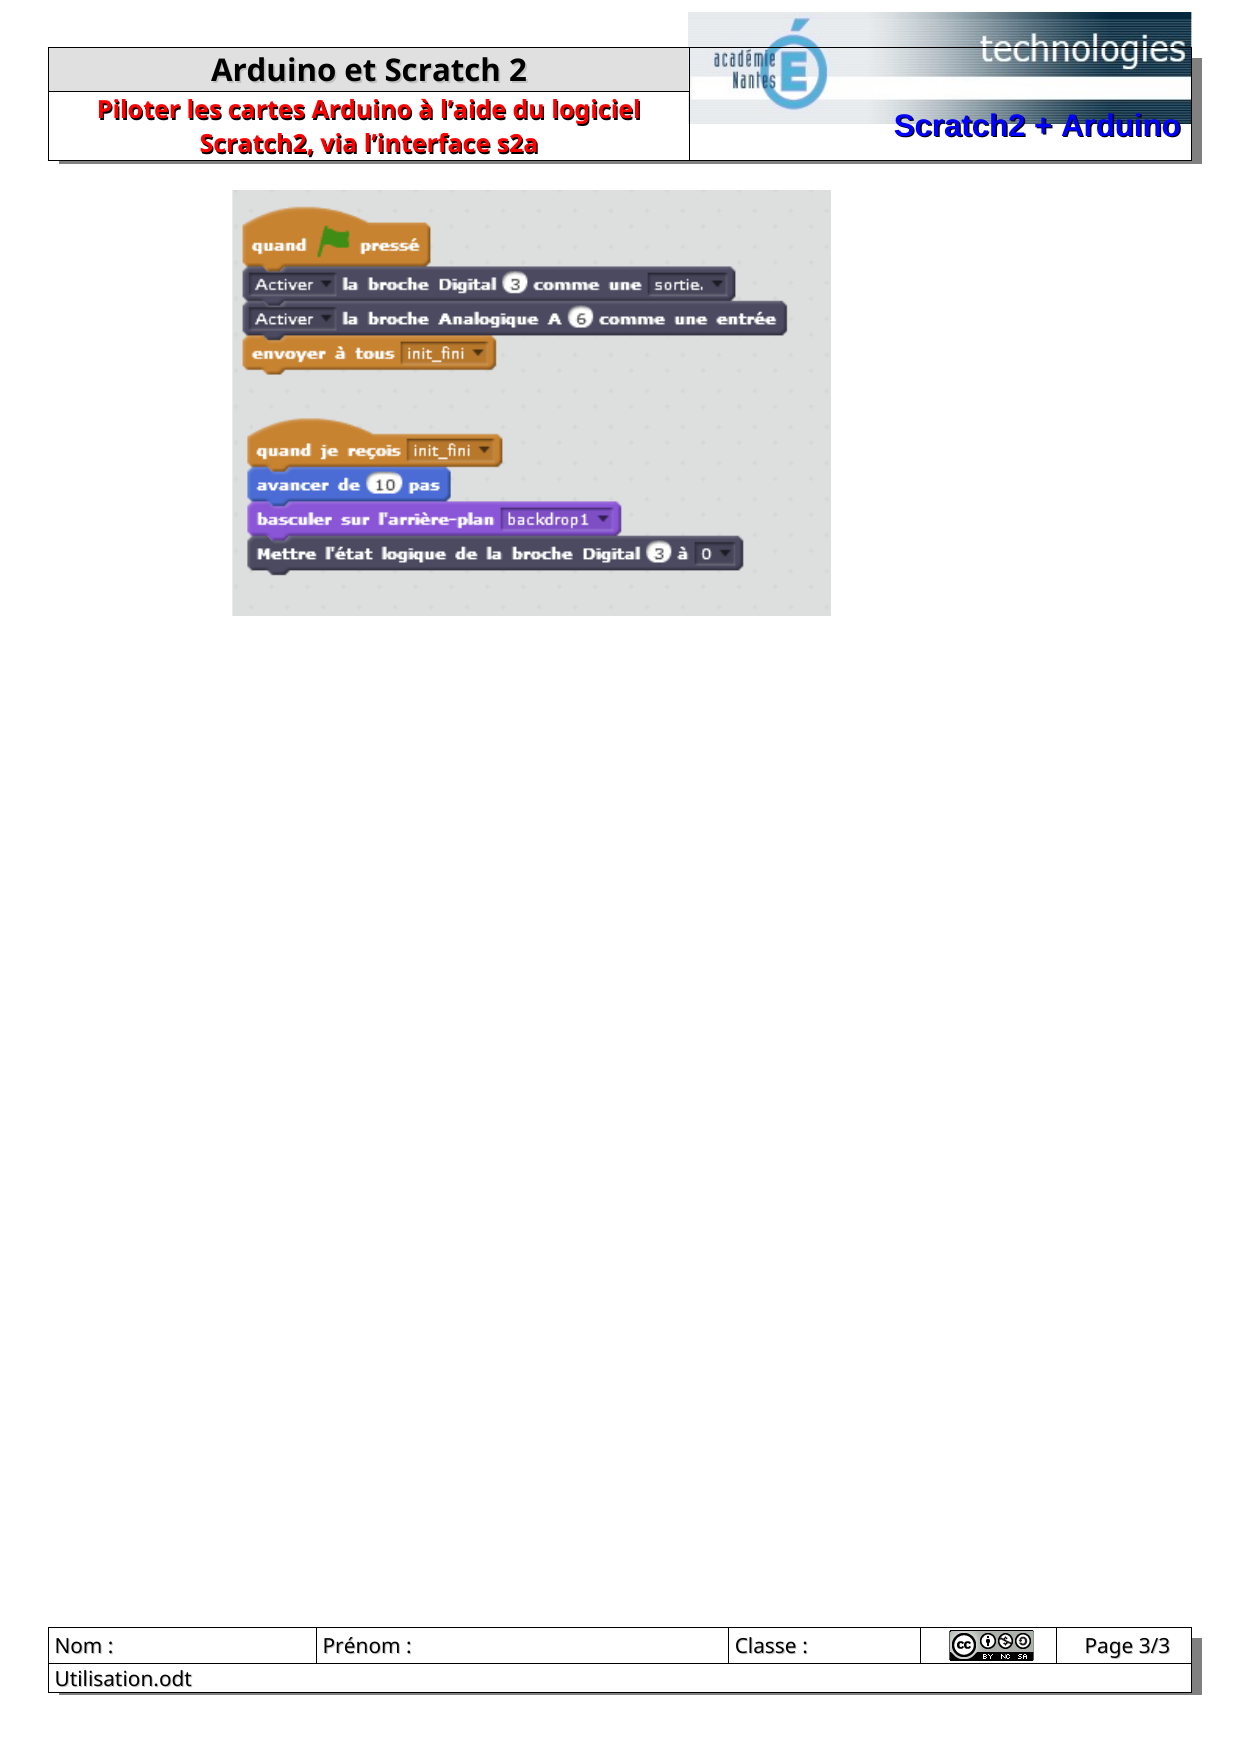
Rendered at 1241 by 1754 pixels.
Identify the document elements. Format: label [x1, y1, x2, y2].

picture [232, 190, 831, 616]
picture [690, 48, 1191, 124]
picture [949, 1630, 1034, 1661]
picture [688, 12, 1192, 47]
